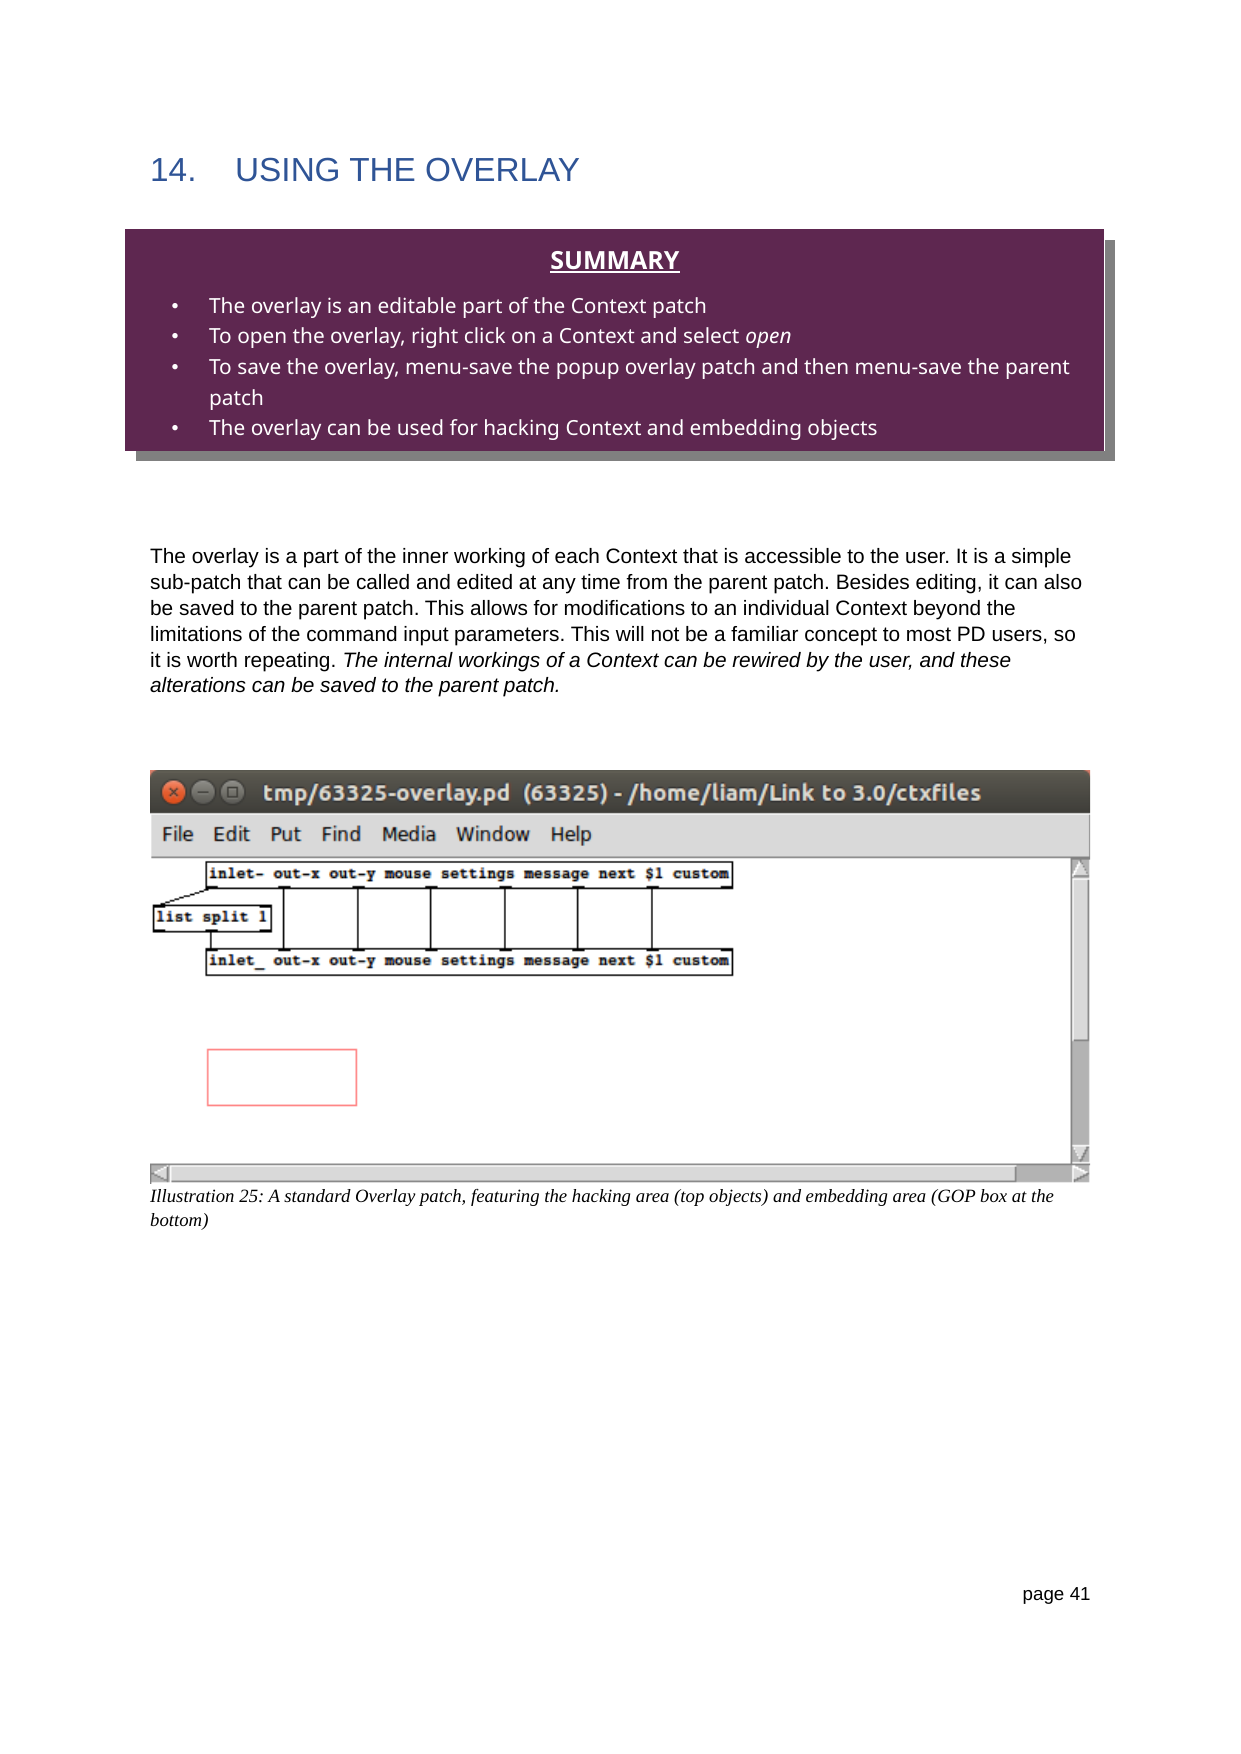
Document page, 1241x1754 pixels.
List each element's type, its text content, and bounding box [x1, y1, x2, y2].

list The overlay can be used for hacking Context and embedding objects [171, 413, 1096, 442]
list The overlay is an editable part of the Context patch [171, 291, 1096, 319]
list To open the overlay, right click on a Context and select open [171, 321, 1096, 350]
subtitle SUMMARY [134, 242, 1096, 276]
text Illustration 25: A standard Overlay patch, featuring the hacking area (top objects) and embedding area (GOP box at the bottom) [150, 1184, 1090, 1230]
text The overlay is a part of the inner working of each Context that is accessible to the user. It is a simple sub-patch that can be called and edited at any time from the parent patch. Besides editing, it can also be saved to the parent patch. This allows for modifications to an individual Context beyond the limitations of the command input parameters. This will not be a familiar concept to most PD users, so it is worth repeating. The internal workings of a Context can be rewired by the user, and these alterations can be saved to the parent patch. [150, 544, 1090, 697]
list To save the overlay, menu-save the popup overlay patch and then menu-save the parent patch [171, 352, 1096, 411]
picture [150, 770, 1091, 1184]
subtitle USING THE OVERLAY [150, 150, 1090, 188]
